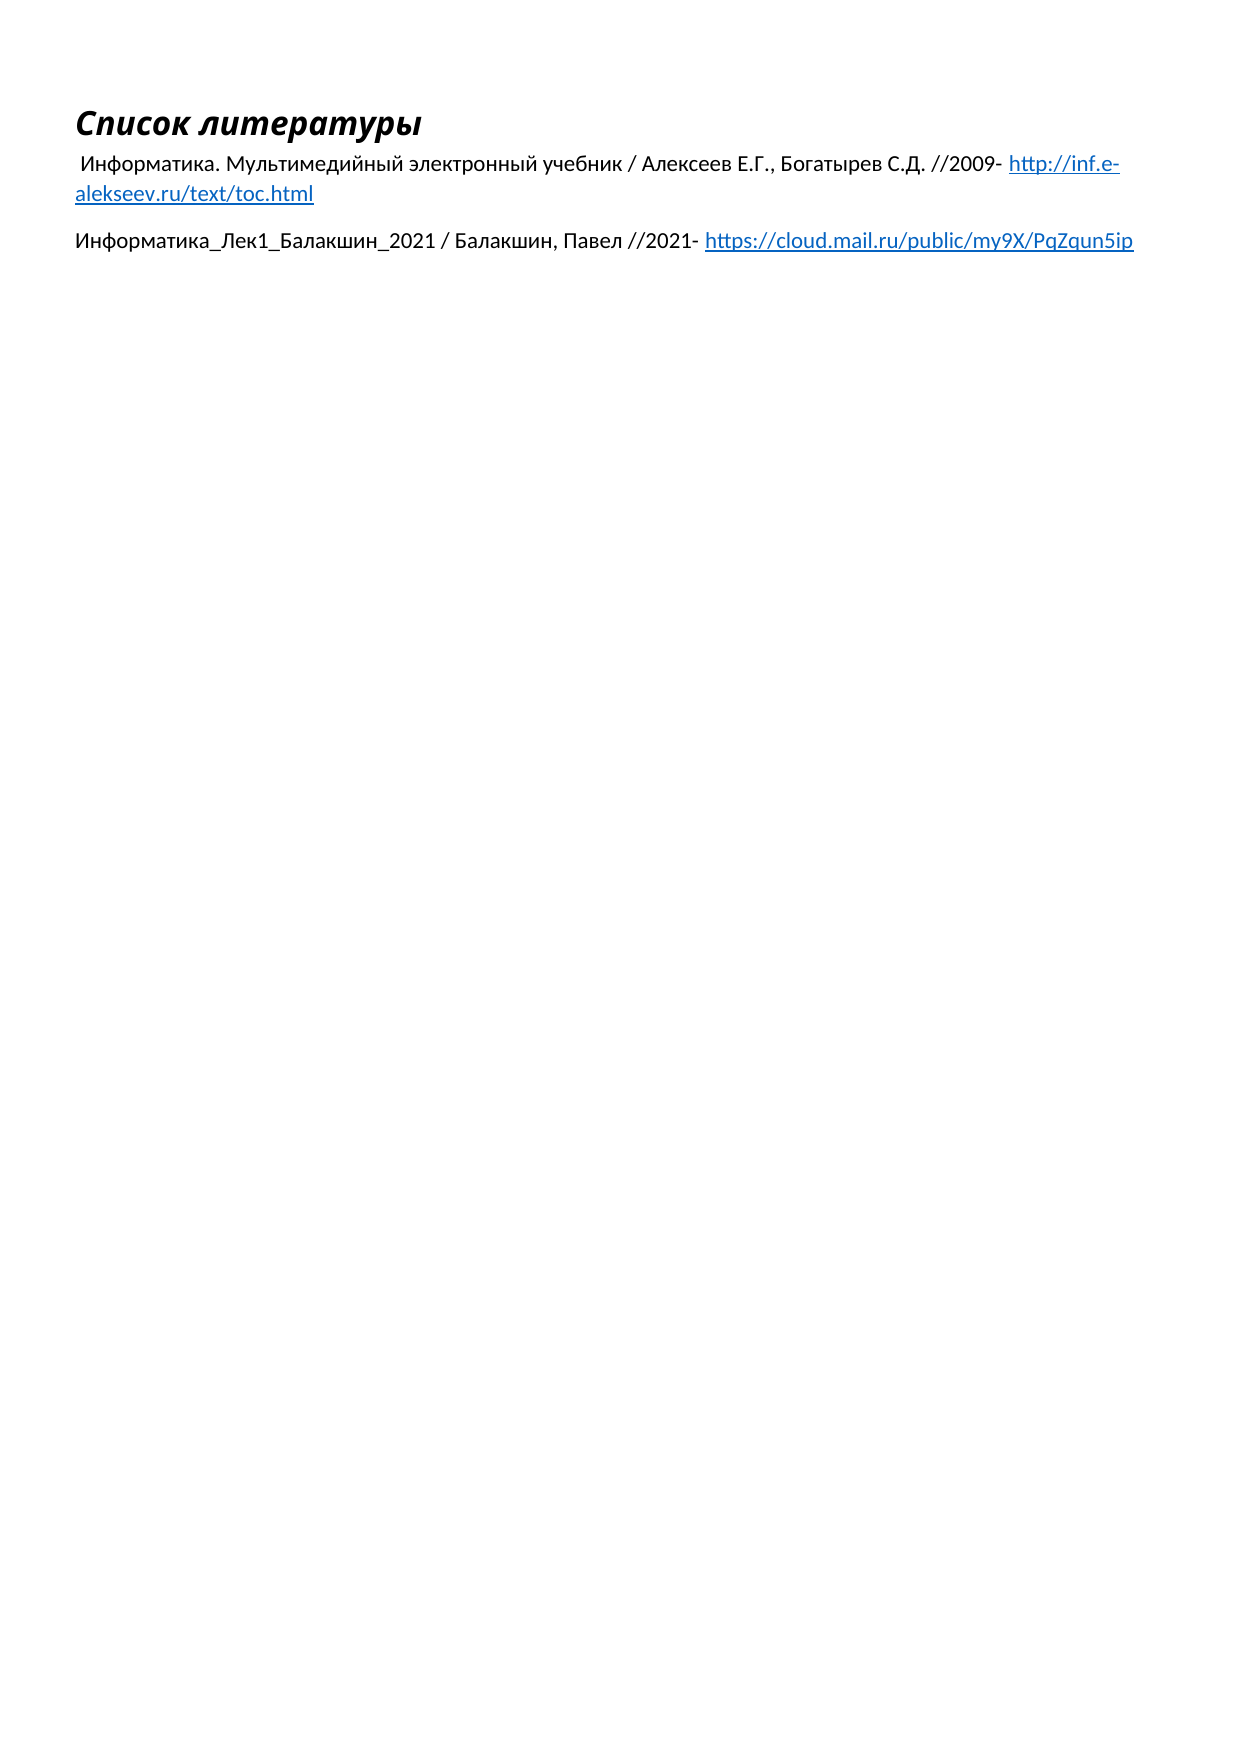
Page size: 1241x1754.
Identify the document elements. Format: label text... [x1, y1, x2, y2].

subtitle Список литературы [75, 100, 1165, 145]
text Информатика. Мультимедийный электронный учебник / Алексеев Е.Г., Богатырев C.Д. //2009- http://inf.e-alekseev.ru/text/toc.html [75, 149, 1165, 207]
text Информатика_Лек1_Балакшин_2021 / Балакшин, Павел //2021- https://cloud.mail.ru/public/my9X/PqZqun5ip [75, 226, 1165, 254]
